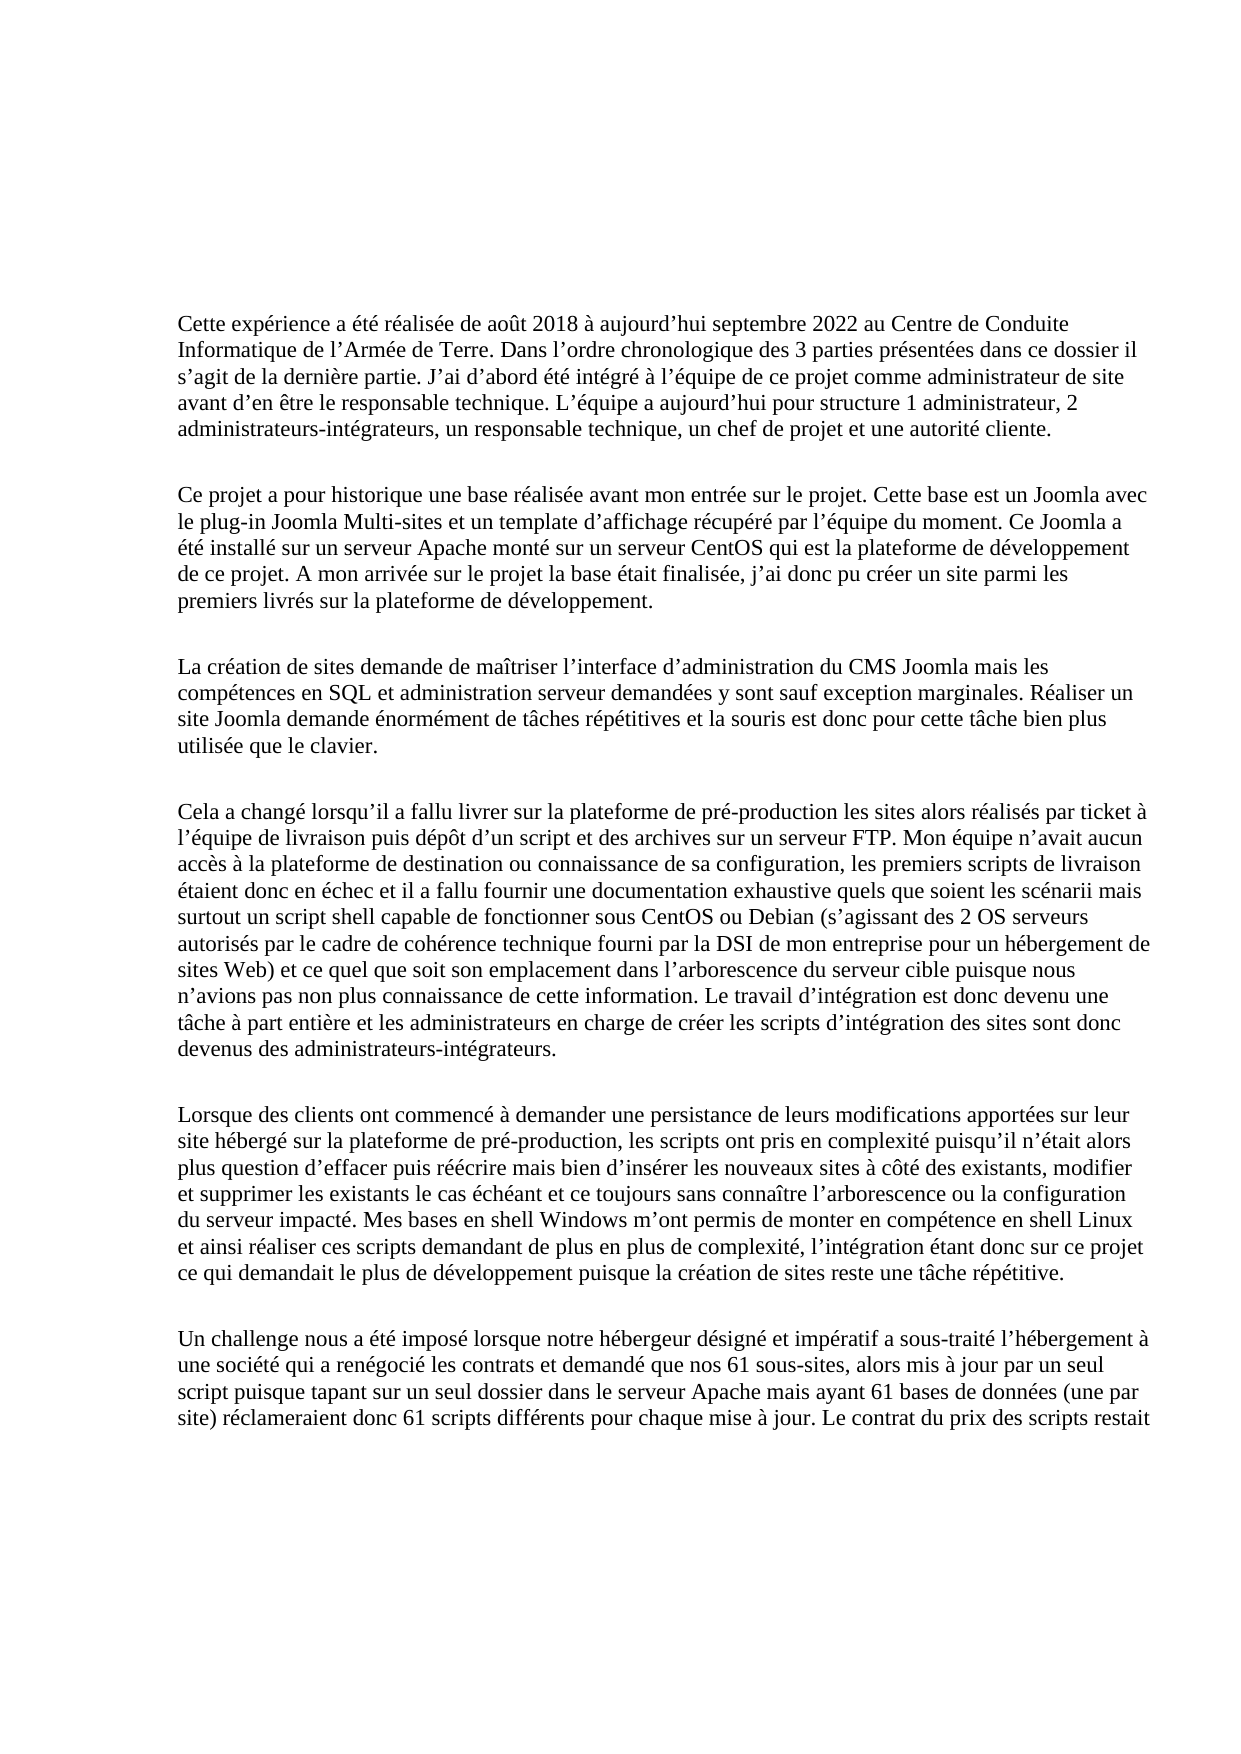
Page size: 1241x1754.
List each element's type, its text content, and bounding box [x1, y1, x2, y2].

list Lorsque des clients ont commencé à demander une persistance de leurs modifications apportées sur leur site hébergé sur la plateforme de pré-production, les scripts ont pris en complexité puisqu’il n’était alors plus question d’effacer puis réécrire mais bien d’insérer les nouveaux sites à côté des existants, modifier et supprimer les existants le cas échéant et ce toujours sans connaître l’arborescence ou la configuration du serveur impacté. Mes bases en shell Windows m’ont permis de monter en compétence en shell Linux et ainsi réaliser ces scripts demandant de plus en plus de complexité, l’intégration étant donc sur ce projet ce qui demandait le plus de développement puisque la création de sites reste une tâche répétitive. [177, 1101, 1152, 1285]
list Cela a changé lorsqu’il a fallu livrer sur la plateforme de pré-production les sites alors réalisés par ticket à l’équipe de livraison puis dépôt d’un script et des archives sur un serveur FTP. Mon équipe n’avait aucun accès à la plateforme de destination ou connaissance de sa configuration, les premiers scripts de livraison étaient donc en échec et il a fallu fournir une documentation exhaustive quels que soient les scénarii mais surtout un script shell capable de fonctionner sous CentOS ou Debian (s’agissant des 2 OS serveurs autorisés par le cadre de cohérence technique fourni par la DSI de mon entreprise pour un hébergement de sites Web) et ce quel que soit son emplacement dans l’arborescence du serveur cible puisque nous n’avions pas non plus connaissance de cette information. Le travail d’intégration est donc devenu une tâche à part entière et les administrateurs en charge de créer les scripts d’intégration des sites sont donc devenus des administrateurs-intégrateurs. [177, 798, 1152, 1061]
list Un challenge nous a été imposé lorsque notre hébergeur désigné et impératif a sous-traité l’hébergement à une société qui a renégocié les contrats et demandé que nos 61 sous-sites, alors mis à jour par un seul script puisque tapant sur un seul dossier dans le serveur Apache mais ayant 61 bases de données (une par site) réclameraient donc 61 scripts différents pour chaque mise à jour. Le contrat du prix des scripts restait [177, 1325, 1152, 1430]
list La création de sites demande de maîtriser l’interface d’administration du CMS Joomla mais les compétences en SQL et administration serveur demandées y sont sauf exception marginales. Réaliser un site Joomla demande énormément de tâches répétitives et la souris est donc pour cette tâche bien plus utilisée que le clavier. [177, 653, 1152, 758]
text Cette expérience a été réalisée de août 2018 à aujourd’hui septembre 2022 au Centre de Conduite Informatique de l’Armée de Terre. Dans l’ordre chronologique des 3 parties présentées dans ce dossier il s’agit de la dernière partie. J’ai d’abord été intégré à l’équipe de ce projet comme administrateur de site avant d’en être le responsable technique. L’équipe a aujourd’hui pour structure 1 administrateur, 2 administrateurs-intégrateurs, un responsable technique, un chef de projet et une autorité cliente. [177, 310, 1152, 442]
text Ce projet a pour historique une base réalisée avant mon entrée sur le projet. Cette base est un Joomla avec le plug-in Joomla Multi-sites et un template d’affichage récupéré par l’équipe du moment. Ce Joomla a été installé sur un serveur Apache monté sur un serveur CentOS qui est la plateforme de développement de ce projet. A mon arrivée sur le projet la base était finalisée, j’ai donc pu créer un site parmi les premiers livrés sur la plateforme de développement. [177, 481, 1152, 613]
